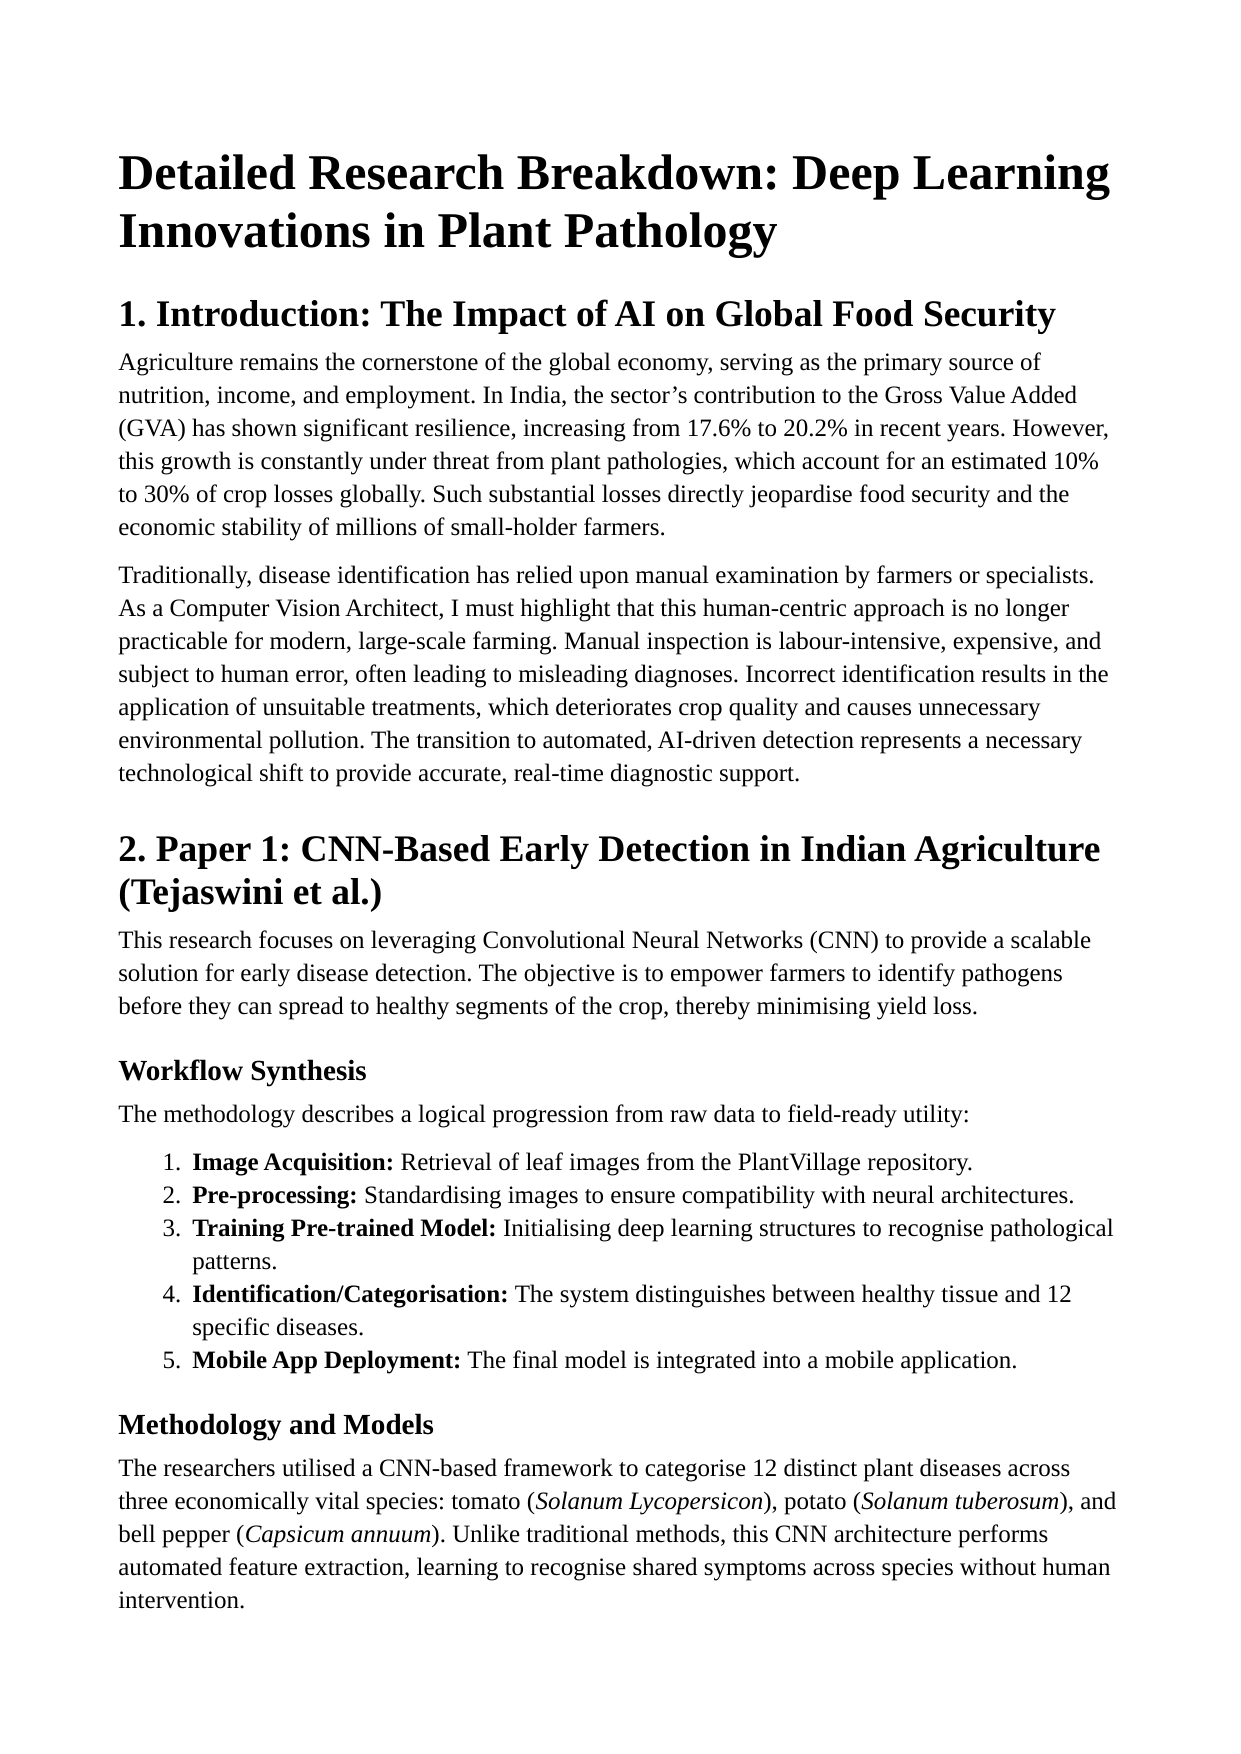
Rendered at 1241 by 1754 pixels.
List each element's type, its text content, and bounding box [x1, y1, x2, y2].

list Mobile App Deployment: The final model is integrated into a mobile application. [162, 1345, 1122, 1374]
list Training Pre-trained Model: Initialising deep learning structures to recognise pathological patterns. [162, 1213, 1122, 1275]
list Identification/Categorisation: The system distinguishes between healthy tissue and 12 specific diseases. [162, 1279, 1122, 1341]
subtitle Methodology and Models [118, 1407, 1122, 1441]
text Agriculture remains the cornerstone of the global economy, serving as the primary source of nutrition, income, and employment. In India, the sector’s contribution to the Gross Value Added (GVA) has shown significant resilience, increasing from 17.6% to 20.2% in recent years. However, this growth is constantly under threat from plant pathologies, which account for an estimated 10% to 30% of crop losses globally. Such substantial losses directly jeopardise food security and the economic stability of millions of small-holder farmers. [118, 347, 1122, 541]
text The researchers utilised a CNN-based framework to categorise 12 distinct plant diseases across three economically vital species: tomato (Solanum Lycopersicon), potato (Solanum tuberosum), and bell pepper (Capsicum annuum). Unlike traditional methods, this CNN architecture performs automated feature extraction, learning to recognise shared symptoms across species without human intervention. [118, 1453, 1122, 1614]
list Image Acquisition: Retrieval of leaf images from the PlantVillage repository. [162, 1147, 1122, 1176]
subtitle Workflow Synthesis [118, 1053, 1122, 1087]
subtitle Detailed Research Breakdown: Deep Learning Innovations in Plant Pathology [118, 143, 1122, 258]
text Traditionally, disease identification has relied upon manual examination by farmers or specialists. As a Computer Vision Architect, I must highlight that this human-centric approach is no longer practicable for modern, large-scale farming. Manual inspection is labour-intensive, expensive, and subject to human error, often leading to misleading diagnoses. Incorrect identification results in the application of unsuitable treatments, which deteriorates crop quality and causes unnecessary environmental pollution. The transition to automated, AI-driven detection represents a necessary technological shift to provide accurate, real-time diagnostic support. [118, 560, 1122, 787]
text This research focuses on leveraging Convolutional Neural Networks (CNN) to provide a scalable solution for early disease detection. The objective is to empower farmers to identify pathogens before they can spread to healthy segments of the crop, thereby minimising yield loss. [118, 925, 1122, 1020]
list Pre-processing: Standardising images to ensure compatibility with neural architectures. [162, 1180, 1122, 1209]
subtitle 2. Paper 1: CNN-Based Early Detection in Indian Agriculture (Tejaswini et al.) [118, 826, 1122, 913]
subtitle 1. Introduction: The Impact of AI on Global Food Security [118, 291, 1122, 334]
text The methodology describes a logical progression from raw data to field-ready utility: [118, 1099, 1122, 1128]
